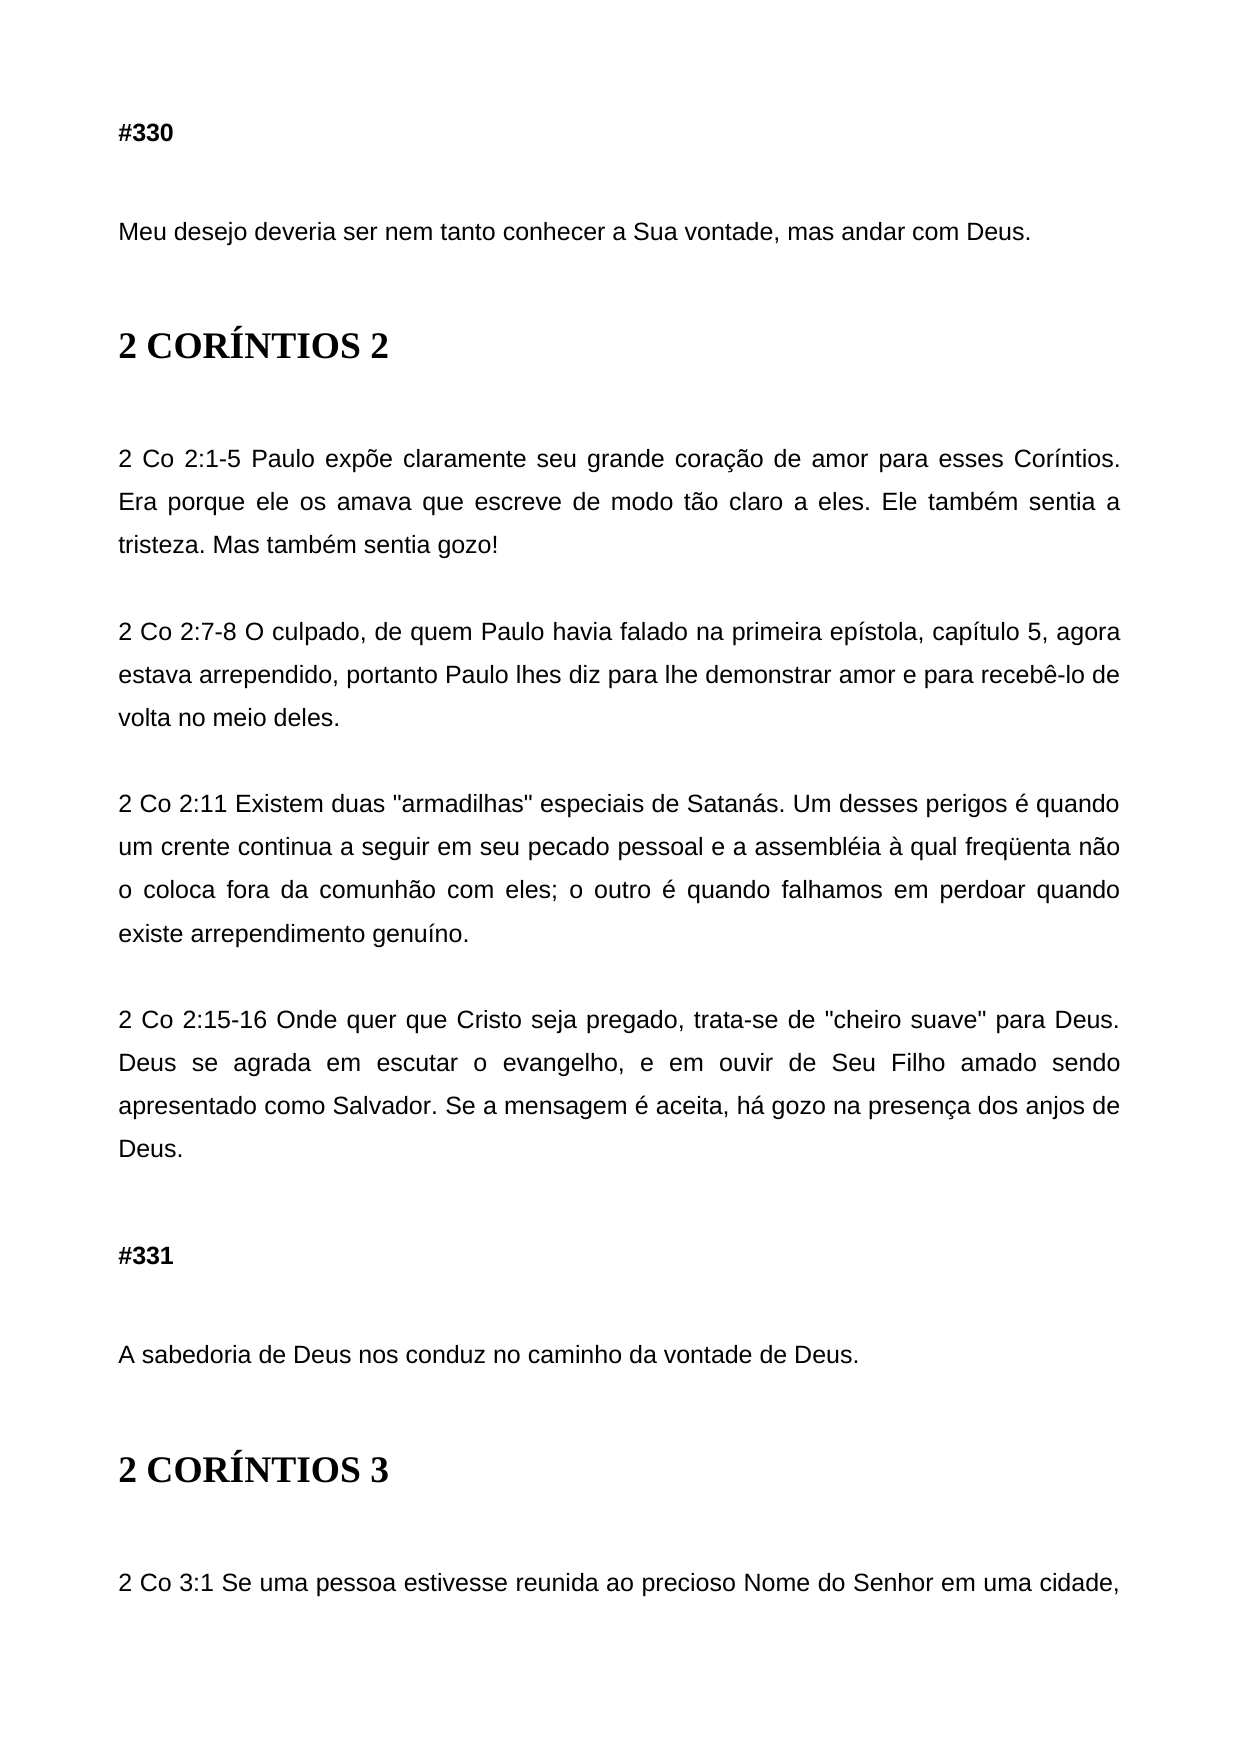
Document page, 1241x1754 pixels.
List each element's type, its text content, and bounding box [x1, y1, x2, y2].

text 2 Co 2:7-8 O culpado, de quem Paulo havia falado na primeira epístola, capítulo 5, agora estava arrependido, portanto Paulo lhes diz para lhe demonstrar amor e para recebê-lo de volta no meio deles. [118, 617, 1122, 732]
subtitle 2 CORÍNTIOS 3 [118, 1447, 1122, 1490]
subtitle #330 [118, 118, 1122, 147]
subtitle #331 [118, 1241, 1122, 1270]
text 2 Co 2:11 Existem duas "armadilhas" especiais de Satanás. Um desses perigos é quando um crente continua a seguir em seu pecado pessoal e a assembléia à qual freqüenta não o coloca fora da comunhão com eles; o outro é quando falhamos em perdoar quando existe arrependimento genuíno. [118, 789, 1122, 947]
subtitle 2 CORÍNTIOS 2 [118, 324, 1122, 367]
text A sabedoria de Deus nos conduz no caminho da vontade de Deus. [118, 1340, 1122, 1369]
text 2 Co 3:1 Se uma pessoa estivesse reunida ao precioso Nome do Senhor em uma cidade, [118, 1567, 1122, 1596]
text 2 Co 2:15-16 Onde quer que Cristo seja pregado, trata-se de "cheiro suave" para Deus. Deus se agrada em escutar o evangelho, e em ouvir de Seu Filho amado sendo apresentado como Salvador. Se a mensagem é aceita, há gozo na presença dos anjos de Deus. [118, 1005, 1122, 1163]
text Meu desejo deveria ser nem tanto conhecer a Sua vontade, mas andar com Deus. [118, 217, 1122, 246]
text 2 Co 2:1-5 Paulo expõe claramente seu grande coração de amor para esses Coríntios. Era porque ele os amava que escreve de modo tão claro a eles. Ele também sentia a tristeza. Mas também sentia gozo! [118, 444, 1122, 559]
